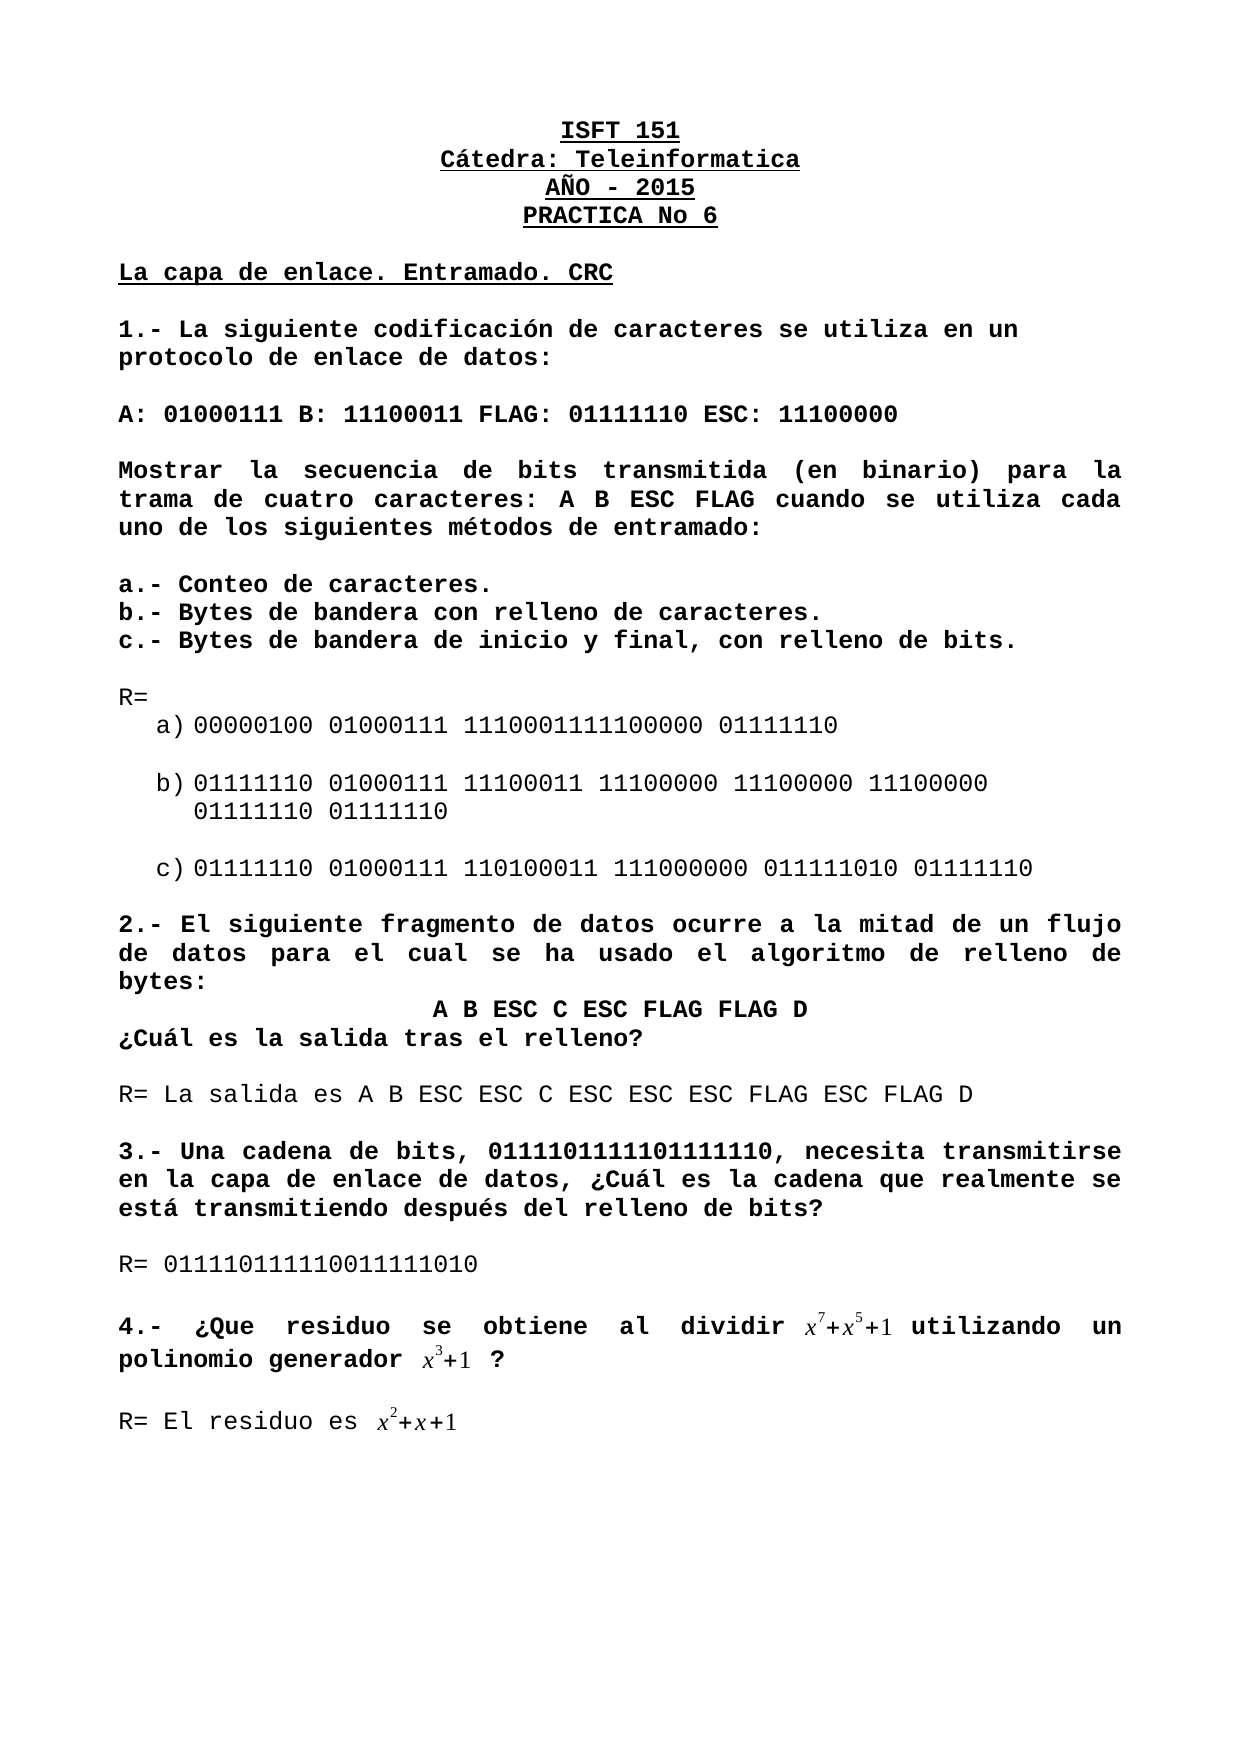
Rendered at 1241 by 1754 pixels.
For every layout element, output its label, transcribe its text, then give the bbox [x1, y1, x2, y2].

text A: 01000111 B: 11100011 FLAG: 01111110 ESC: 11100000 [118, 401, 1122, 430]
text 2.- El siguiente fragmento de datos ocurre a la mitad de un flujo de datos para el cual se ha usado el algoritmo de relleno de bytes: [118, 912, 1122, 997]
text R= El residuo es [118, 1403, 1122, 1437]
text Mostrar la secuencia de bits transmitida (en binario) para la trama de cuatro caracteres: A B ESC FLAG cuando se utiliza cada uno de los siguientes métodos de entramado: [118, 458, 1122, 543]
text a.- Conteo de caracteres. [118, 571, 1122, 600]
text b.- Bytes de bandera con relleno de caracteres. [118, 600, 1122, 628]
text 4.- ¿Que residuo se obtiene al dividirutilizando un polinomio generador? [118, 1308, 1122, 1375]
text La capa de enlace. Entramado. CRC [118, 260, 1122, 288]
list 00000100 01000111 1110001111100000 01111110 [156, 713, 1122, 741]
text ISFT 151 [118, 118, 1122, 146]
text PRACTICA No 6 [118, 203, 1122, 231]
list 01111110 01000111 110100011 111000000 011111010 01111110 [156, 855, 1122, 883]
text R= 011110111110011111010 [118, 1252, 1122, 1280]
text 3.- Una cadena de bits, 0111101111101111110, necesita transmitirse en la capa de enlace de datos, ¿Cuál es la cadena que realmente se está transmitiendo después del relleno de bits? [118, 1138, 1122, 1223]
text ¿Cuál es la salida tras el relleno? [118, 1025, 1122, 1053]
text c.- Bytes de bandera de inicio y final, con relleno de bits. [118, 628, 1122, 656]
text Cátedra: Teleinformatica [118, 146, 1122, 175]
text 1.- La siguiente codificación de caracteres se utiliza en un protocolo de enlace de datos: [118, 316, 1122, 373]
text R= [118, 685, 1122, 713]
list 01111110 01000111 11100011 11100000 11100000 11100000 01111110 01111110 [156, 770, 1122, 827]
text R= La salida es A B ESC ESC C ESC ESC ESC FLAG ESC FLAG D [118, 1082, 1122, 1110]
text A B ESC C ESC FLAG FLAG D [118, 997, 1122, 1025]
text AÑO - 2015 [118, 175, 1122, 203]
